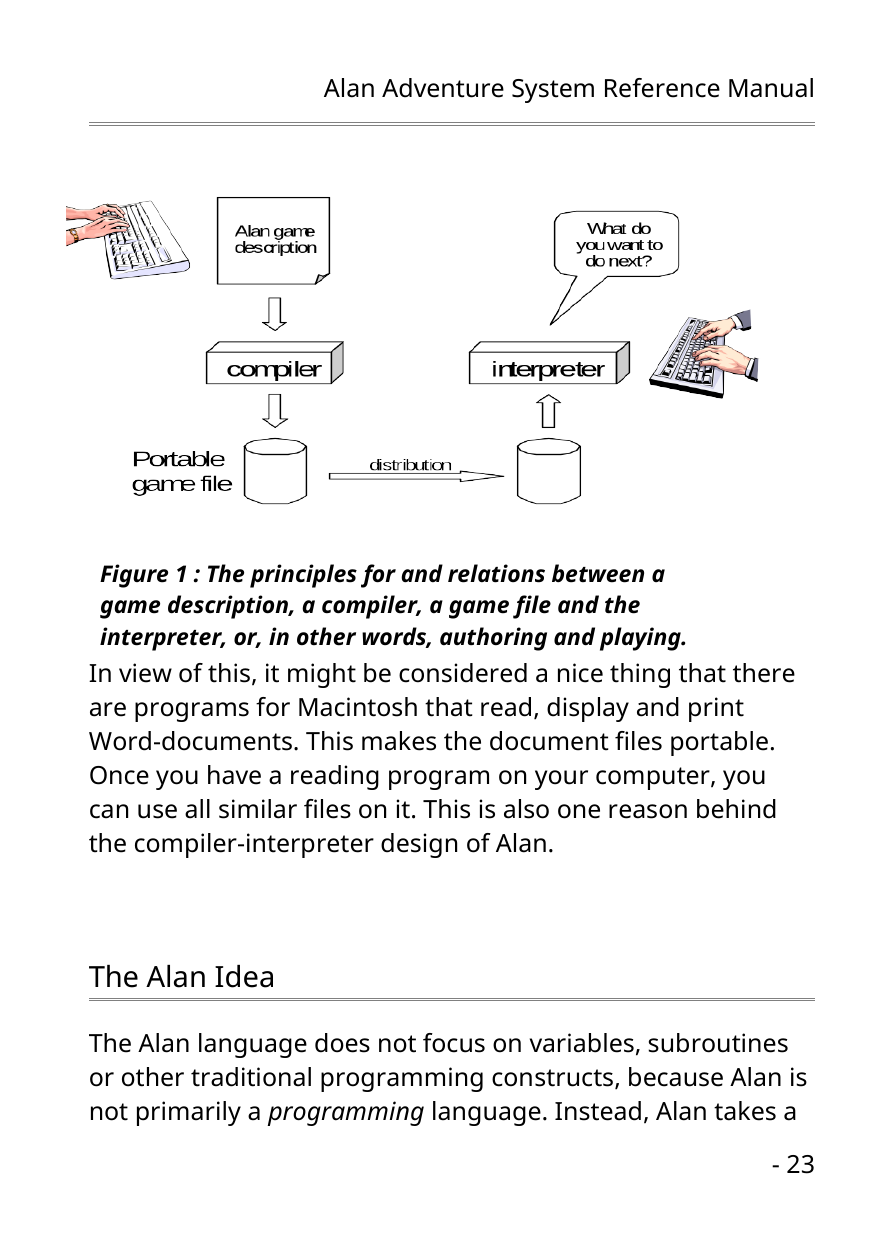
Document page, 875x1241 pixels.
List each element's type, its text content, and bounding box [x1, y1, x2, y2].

subtitle The Alan Idea [88, 957, 815, 1001]
text Figure 1 : The principles for and relations between a game description, a compiler, a game file and the interpreter, or, in other words, authoring and playing. [100, 558, 728, 651]
text In view of this, it might be considered a nice thing that there are programs for Macintosh that read, display and print Word-documents. This makes the document files portable. Once you have a reading program on your computer, you can use all similar files on it. This is also one reason behind the compiler-interpreter design of Alan. [88, 142, 815, 860]
text The Alan language does not focus on variables, subroutines or other traditional programming con­structs, because Alan is not primarily a programming language. Instead, Alan takes a [88, 1026, 815, 1127]
